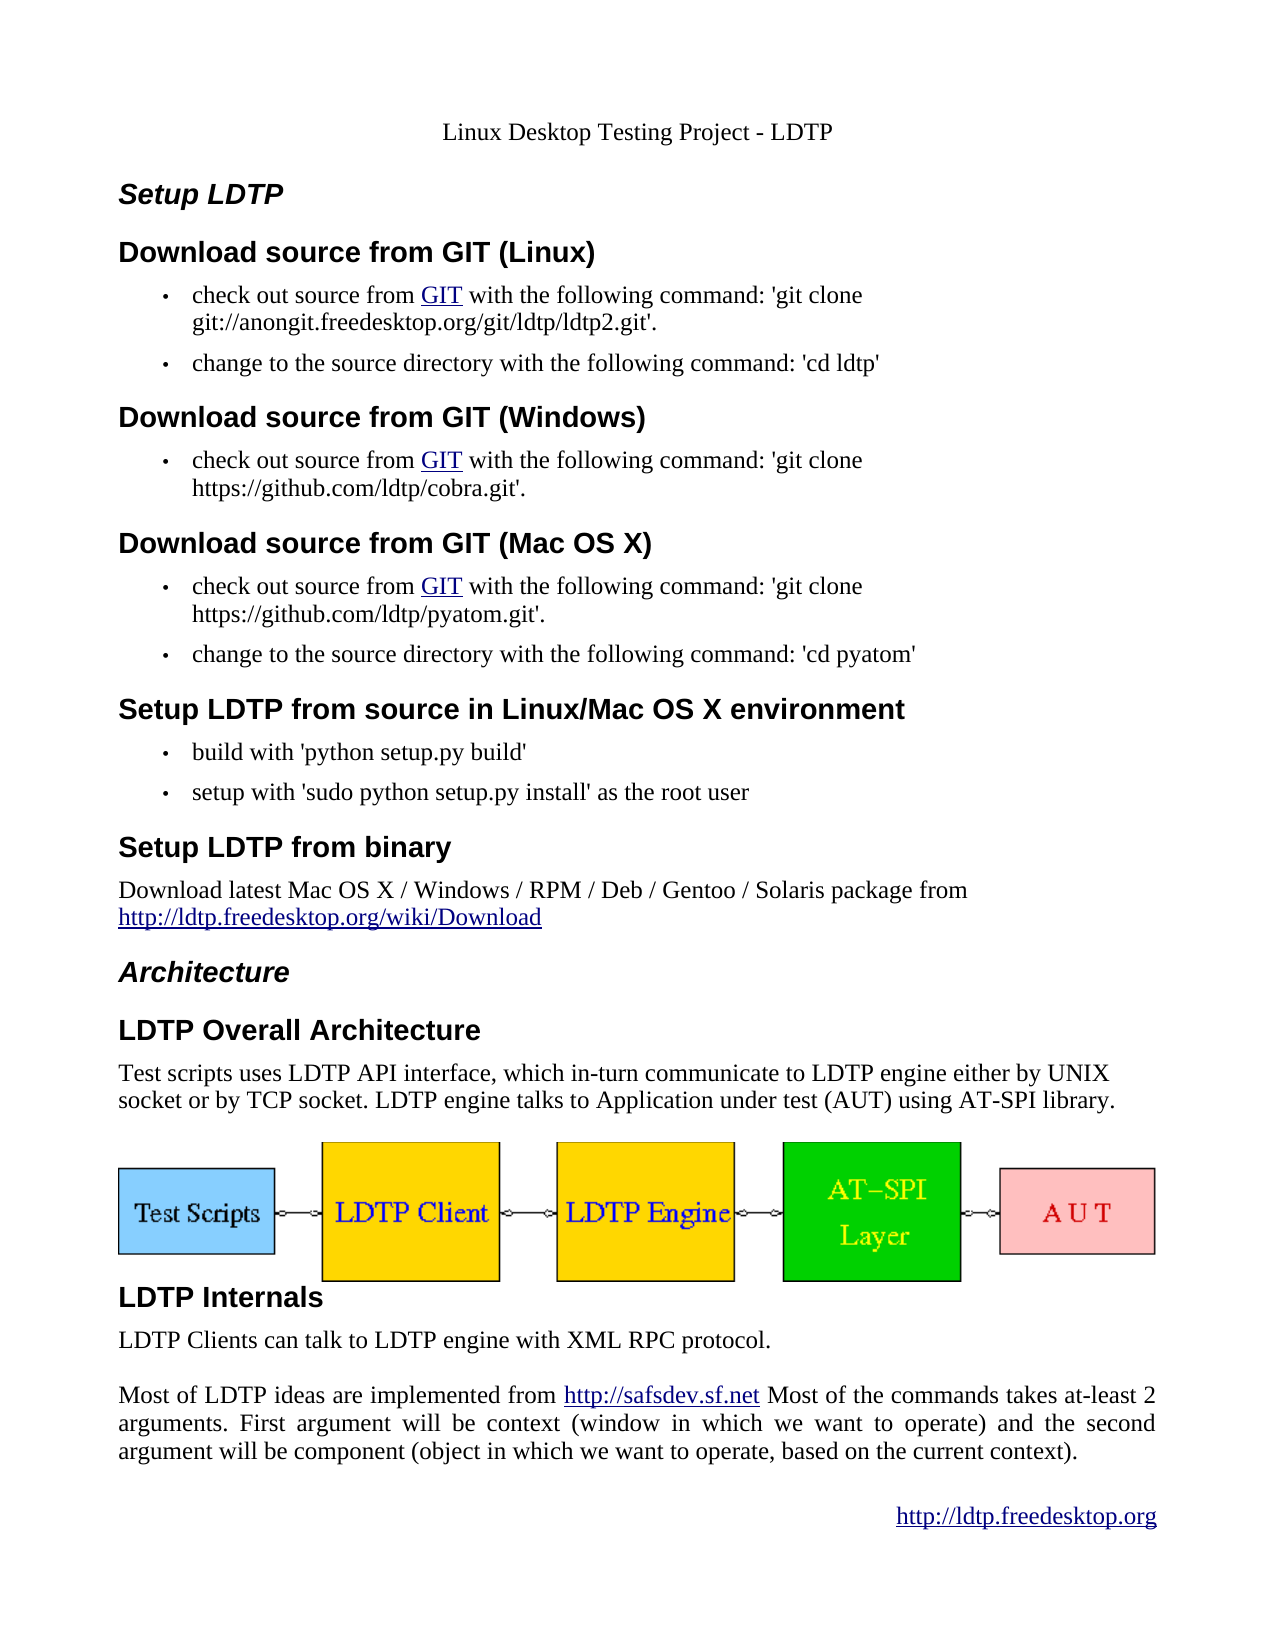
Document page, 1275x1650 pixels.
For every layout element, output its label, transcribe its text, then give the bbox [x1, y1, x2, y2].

text LDTP Clients can talk to LDTP engine with XML RPC protocol. [118, 1326, 1157, 1354]
picture [118, 1142, 1157, 1282]
list setup with 'sudo python setup.py install' as the root user [162, 778, 1157, 806]
text Most of LDTP ideas are implemented from http://safsdev.sf.net Most of the commands takes at-least 2 arguments. First argument will be context (window in which we want to operate) and the second argument will be component (object in which we want to operate, based on the current context). [118, 1382, 1157, 1465]
subtitle Download source from GIT (Windows) [118, 401, 1157, 434]
list change to the source directory with the following command: 'cd ldtp' [162, 349, 1157, 376]
subtitle Download source from GIT (Linux) [118, 236, 1157, 268]
subtitle LDTP Internals [118, 1282, 1157, 1314]
list check out source from GIT with the following command: 'git clone https://github.com/ldtp/pyatom.git'. [162, 572, 1157, 627]
text Download latest Mac OS X / Windows / RPM / Deb / Gentoo / Solaris package from http://ldtp.freedesktop.org/wiki/Download [118, 876, 1157, 931]
subtitle Architecture [118, 956, 1157, 989]
subtitle Setup LDTP from source in Linux/Mac OS X environment [118, 693, 1157, 725]
list check out source from GIT with the following command: 'git clone git://anongit.freedesktop.org/git/ldtp/ldtp2.git'. [162, 281, 1157, 336]
list change to the source directory with the following command: 'cd pyatom' [162, 640, 1157, 668]
text Test scripts uses LDTP API interface, which in-turn communicate to LDTP engine either by UNIX socket or by TCP socket. LDTP engine talks to Application under test (AUT) using AT-SPI library. [118, 1059, 1157, 1114]
subtitle Setup LDTP [118, 178, 1157, 211]
subtitle Download source from GIT (Mac OS X) [118, 527, 1157, 559]
subtitle LDTP Overall Architecture [118, 1014, 1157, 1046]
list build with 'python setup.py build' [162, 738, 1157, 766]
list check out source from GIT with the following command: 'git clone https://github.com/ldtp/cobra.git'. [162, 447, 1157, 502]
subtitle Setup LDTP from binary [118, 831, 1157, 863]
